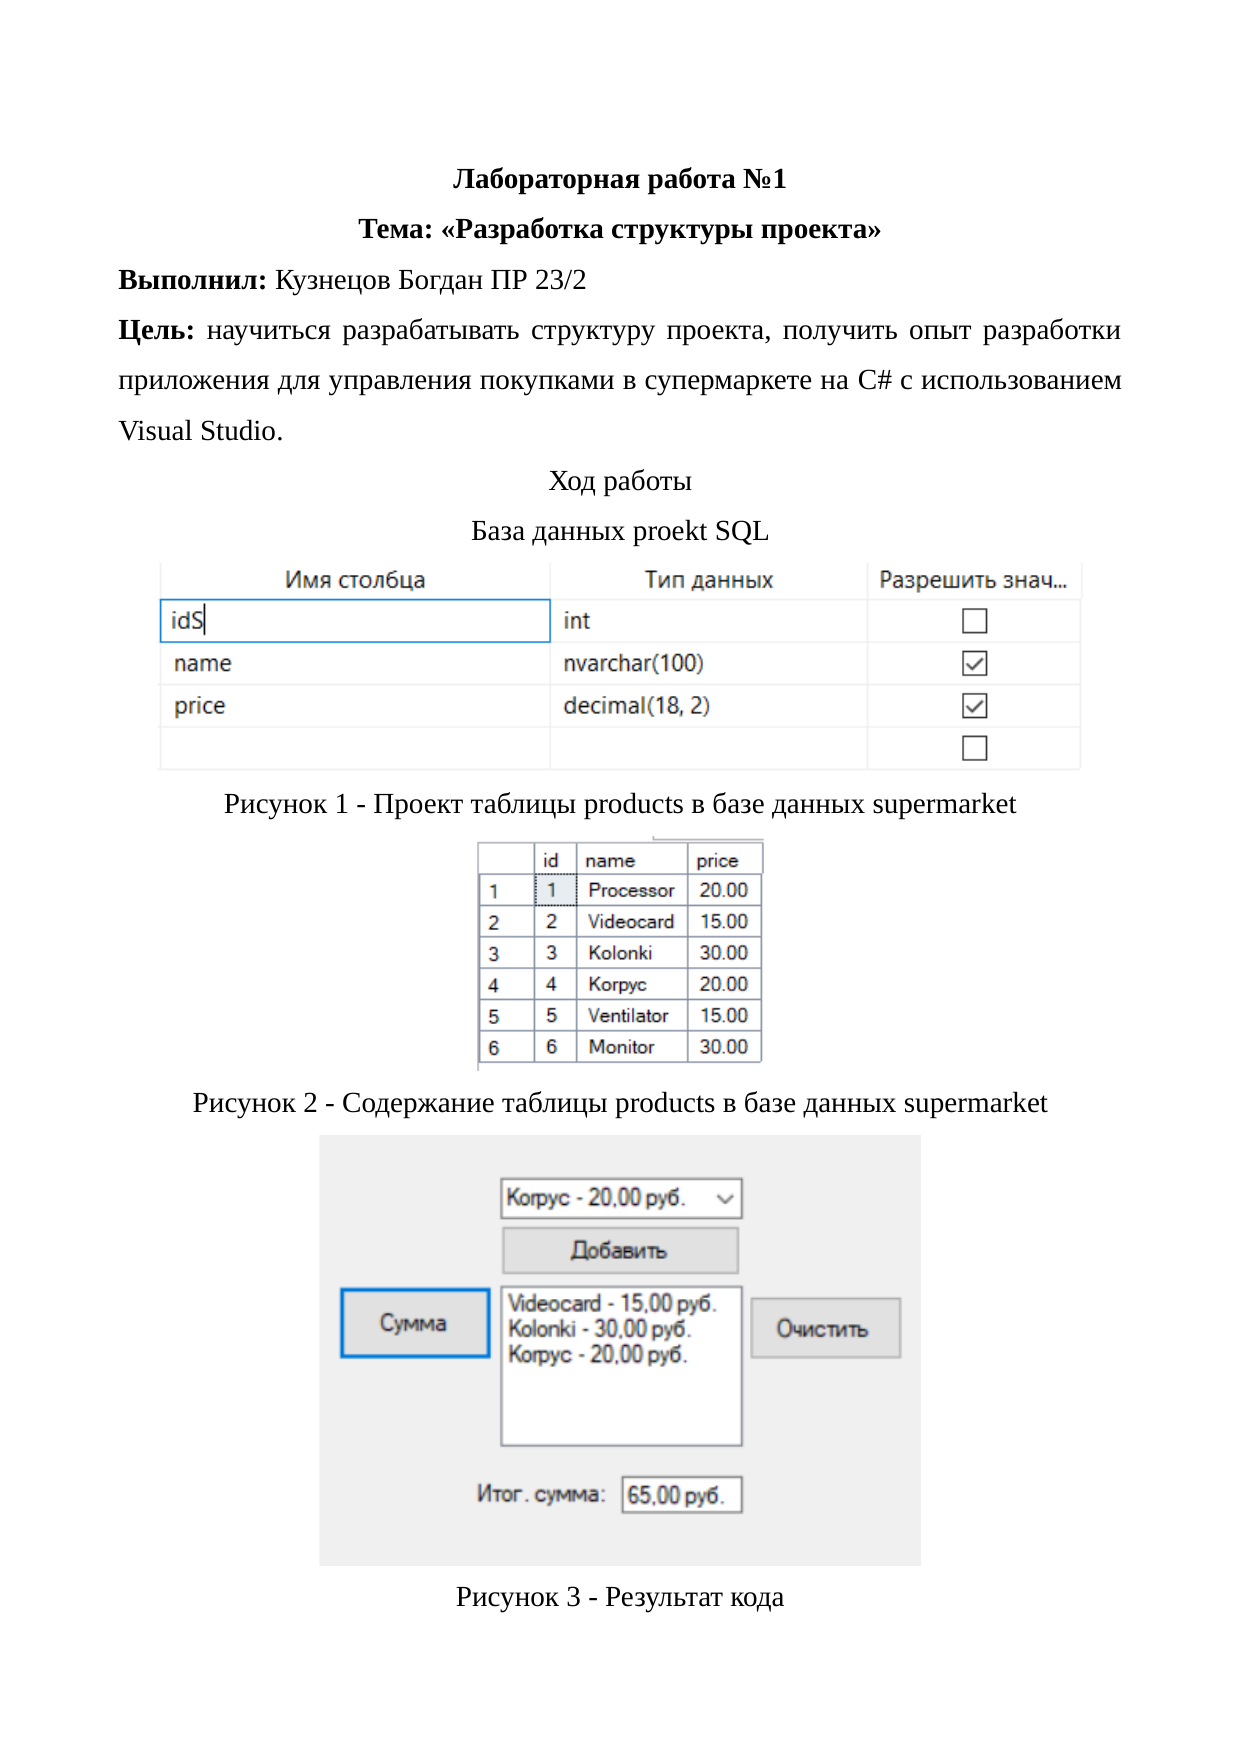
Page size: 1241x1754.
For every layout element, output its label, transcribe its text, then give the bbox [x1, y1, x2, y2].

text Рисунок 2 - Содержание таблицы products в базе данных supermarket [118, 1085, 1122, 1118]
text Тема: «Разработка структуры проекта» [118, 212, 1122, 245]
picture [319, 1135, 921, 1566]
text Выполнил: Кузнецов Богдан ПР 23/2 [118, 262, 1122, 295]
text Лабораторная работа №1 [118, 161, 1122, 195]
text Цель: научиться разрабатывать структуру проекта, получить опыт разработки приложения для управления покупками в супермаркете на C# с использованием Visual Studio. [118, 312, 1122, 446]
text Ход работы [118, 463, 1122, 497]
text Рисунок 1 - Проект таблицы products в базе данных supermarket [118, 786, 1122, 819]
picture [476, 836, 764, 1071]
text Рисунок 3 - Результат кода [118, 1579, 1122, 1613]
picture [157, 563, 1083, 772]
text База данных proekt SQL [118, 513, 1122, 547]
